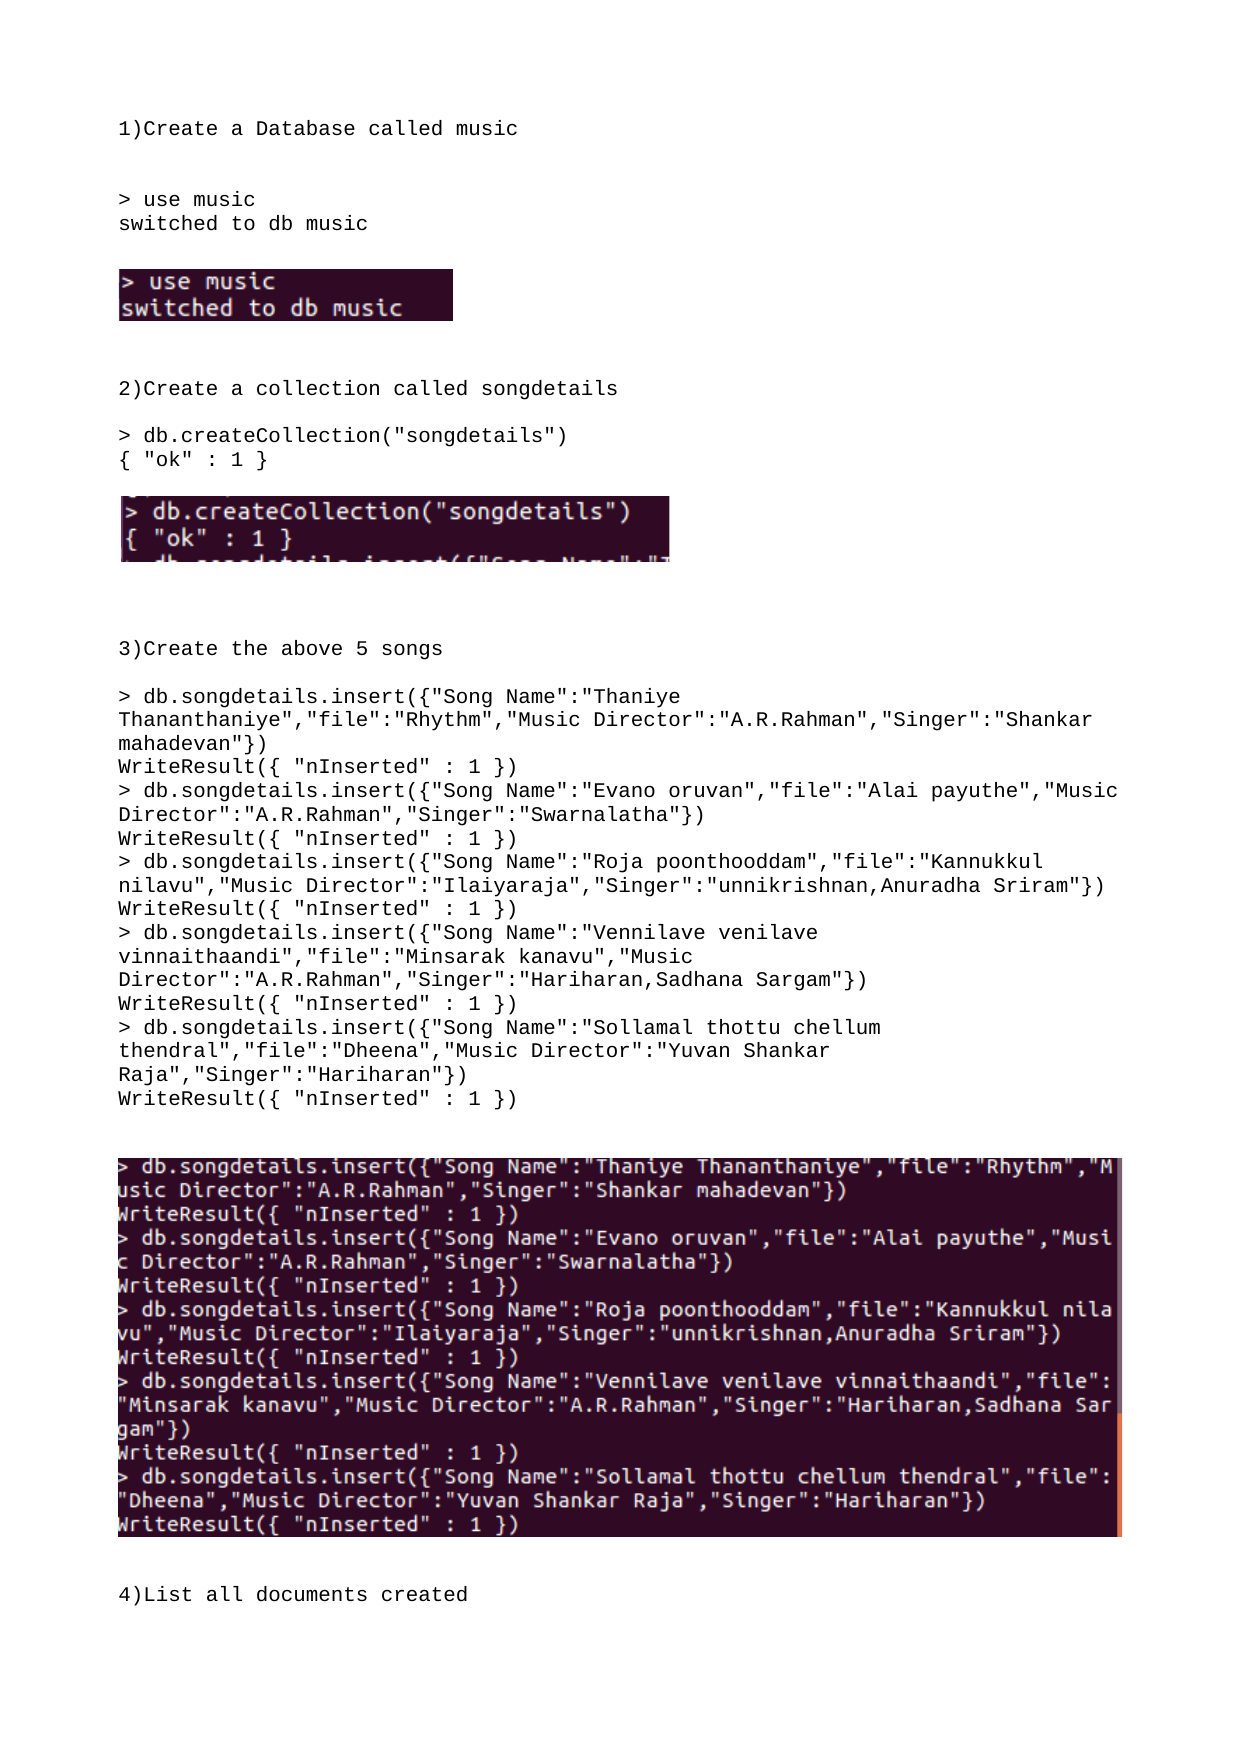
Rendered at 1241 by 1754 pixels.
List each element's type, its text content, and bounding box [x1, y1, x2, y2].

text 2)Create a collection called songdetails [118, 378, 1122, 402]
text switched to db music [118, 213, 1122, 236]
picture [118, 1158, 1123, 1537]
text > db.createCollection("songdetails") [118, 426, 1122, 449]
picture [121, 496, 670, 562]
text > db.songdetails.insert({"Song Name":"Roja poonthooddam","file":"Kannukkul nilavu","Music Director":"Ilaiyaraja","Singer":"unnikrishnan,Anuradha Sriram"}) [118, 851, 1122, 898]
text > use music [118, 189, 1122, 213]
text > db.songdetails.insert({"Song Name":"Vennilave venilave vinnaithaandi","file":"Minsarak kanavu","Music Director":"A.R.Rahman","Singer":"Hariharan,Sadhana Sargam"}) [118, 922, 1122, 993]
text WriteResult({ "nInserted" : 1 }) [118, 993, 1122, 1017]
text WriteResult({ "nInserted" : 1 }) [118, 757, 1122, 780]
text > db.songdetails.insert({"Song Name":"Thaniye Thananthaniye","file":"Rhythm","Music Director":"A.R.Rahman","Singer":"Shankar mahadevan"}) [118, 686, 1122, 757]
text 3)Create the above 5 songs [118, 638, 1122, 662]
text 1)Create a Database called music [118, 118, 1122, 142]
picture [118, 269, 453, 321]
text > db.songdetails.insert({"Song Name":"Evano oruvan","file":"Alai payuthe","Music Director":"A.R.Rahman","Singer":"Swarnalatha"}) [118, 780, 1122, 827]
text WriteResult({ "nInserted" : 1 }) [118, 1088, 1122, 1111]
text { "ok" : 1 } [118, 449, 1122, 473]
text > db.songdetails.insert({"Song Name":"Sollamal thottu chellum thendral","file":"Dheena","Music Director":"Yuvan Shankar Raja","Singer":"Hariharan"}) [118, 1017, 1122, 1088]
text WriteResult({ "nInserted" : 1 }) [118, 898, 1122, 922]
text WriteResult({ "nInserted" : 1 }) [118, 827, 1122, 851]
text 4)List all documents created [118, 1584, 1122, 1607]
